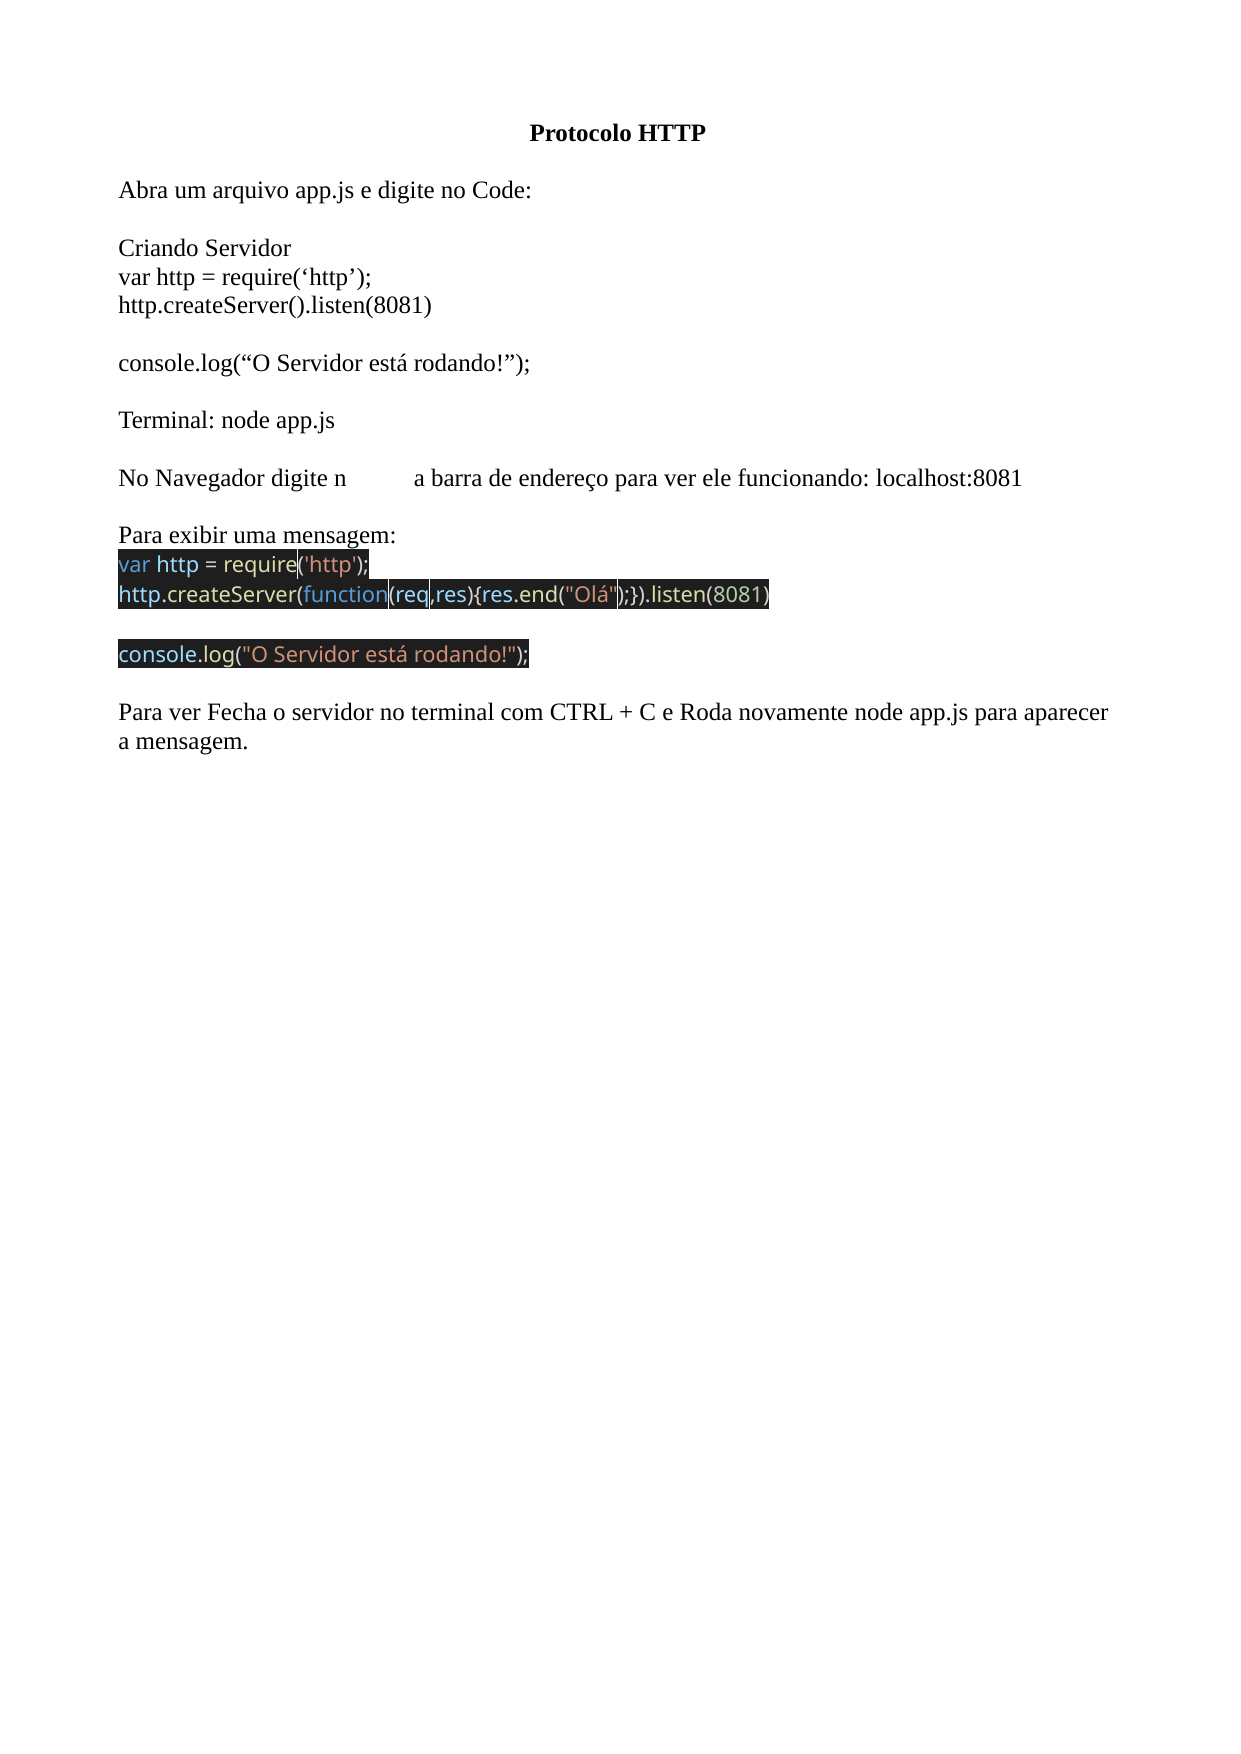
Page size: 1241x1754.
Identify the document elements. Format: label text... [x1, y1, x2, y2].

text Protocolo HTTP [118, 118, 1122, 147]
text console.log("O Servidor está rodando!"); [118, 639, 1122, 668]
text Para exibir uma mensagem: [118, 521, 1122, 549]
text http.createServer().listen(8081) [118, 291, 1122, 319]
text http.createServer(function(req,res){res.end("Olá");}).listen(8081) [118, 579, 1122, 609]
text Criando Servidor [118, 233, 1122, 262]
text var http = require('http'); [118, 549, 1122, 579]
text Abra um arquivo app.js e digite no Code: [118, 176, 1122, 204]
text Terminal: node app.js [118, 406, 1122, 434]
text Para ver Fecha o servidor no terminal com CTRL + C e Roda novamente node app.js para aparecer a mensagem. [118, 697, 1122, 755]
text var http = require(‘http’); [118, 262, 1122, 291]
text console.log(“O Servidor está rodando!”); [118, 348, 1122, 377]
text No Navegador digite n a barra de endereço para ver ele funcionando: localhost:8081 [118, 463, 1122, 492]
